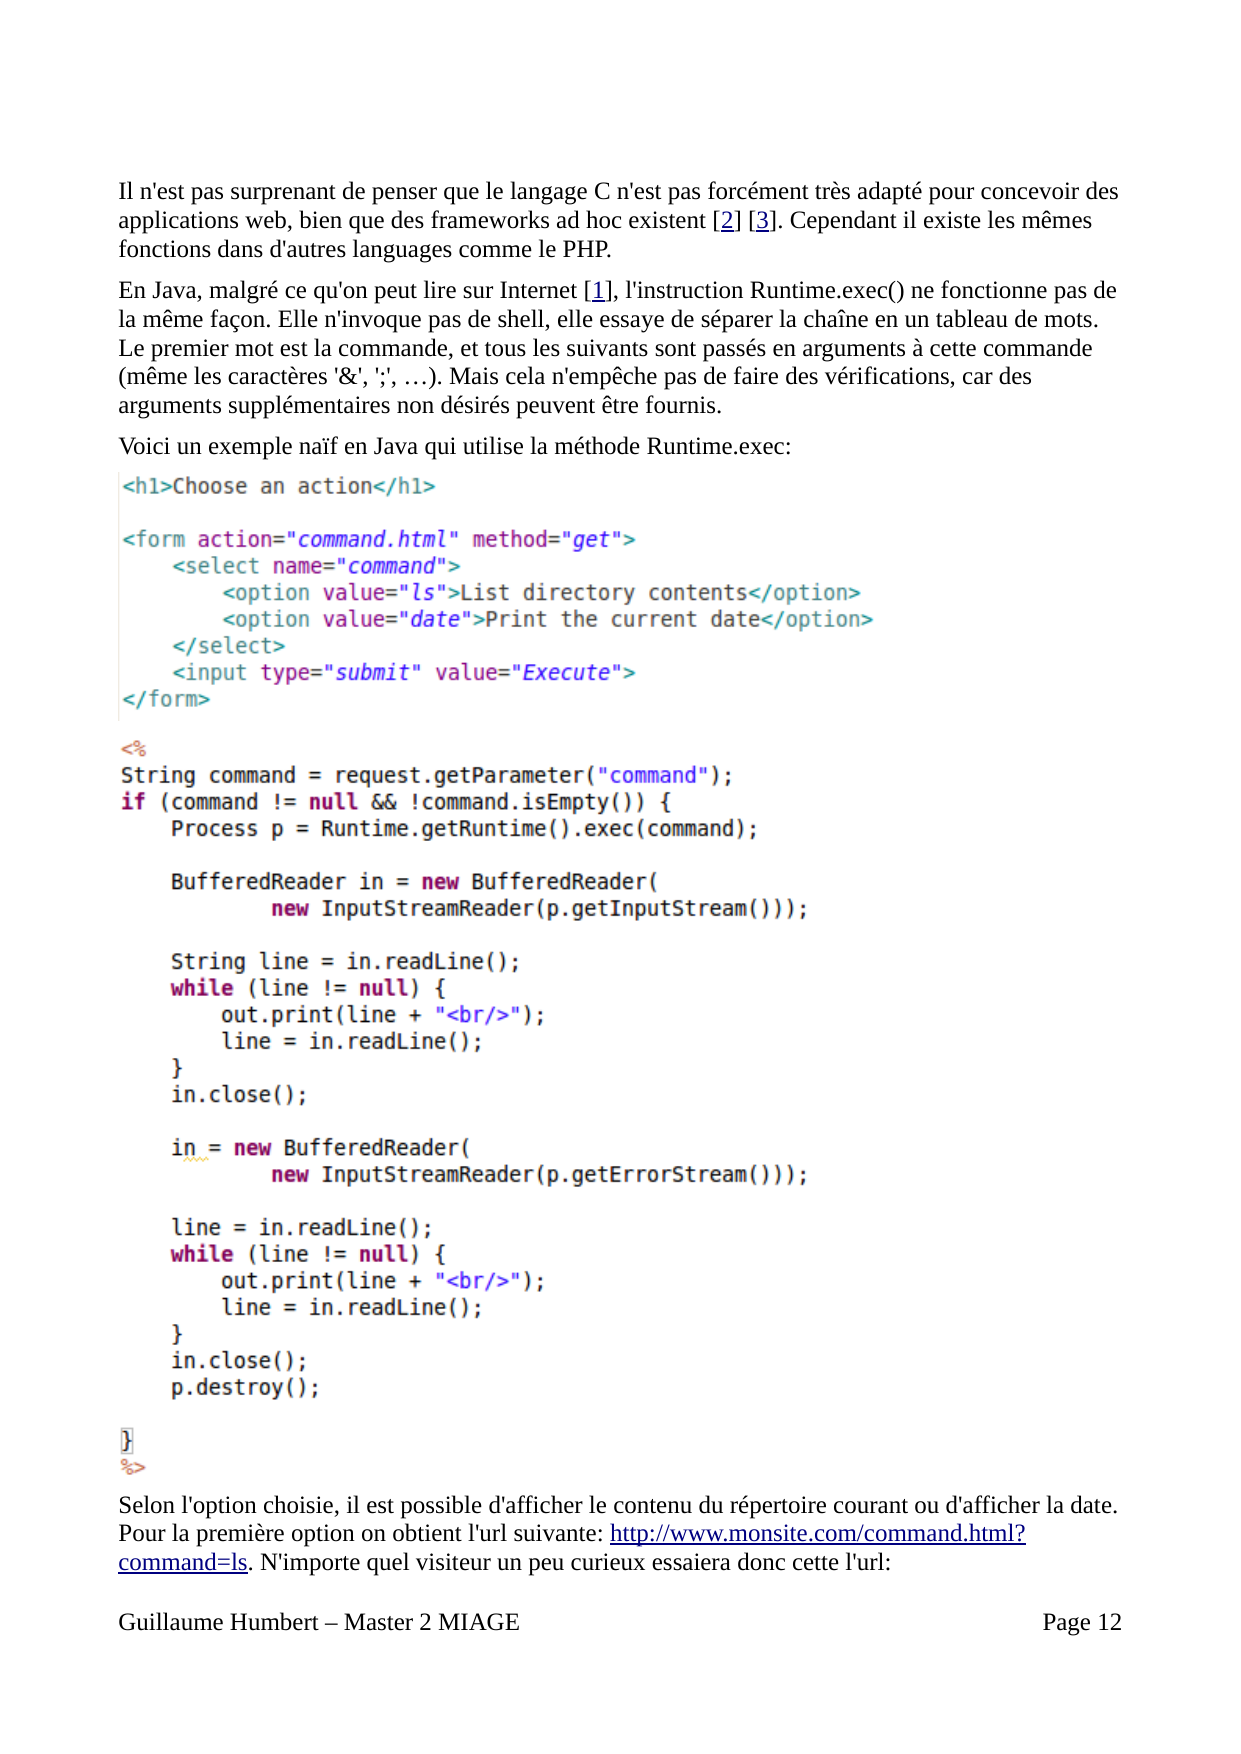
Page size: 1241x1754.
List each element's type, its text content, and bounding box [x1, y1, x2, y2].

text Il n'est pas surprenant de penser que le langage C n'est pas forcément très adapté pour concevoir des applications web, bien que des frameworks ad hoc existent [2] [3]. Cependant il existe les mêmes fonctions dans d'autres languages comme le PHP. [118, 176, 1122, 263]
picture [118, 472, 878, 721]
picture [118, 733, 815, 1478]
text En Java, malgré ce qu'on peut lire sur Internet [1], l'instruction Runtime.exec() ne fonctionne pas de la même façon. Elle n'invoque pas de shell, elle essaye de séparer la chaîne en un tableau de mots. Le premier mot est la commande, et tous les suivants sont passés en arguments à cette commande (même les caractères '&', ';', …). Mais cela n'empêche pas de faire des vérifications, car des arguments supplémentaires non désirés peuvent être fournis. [118, 275, 1122, 419]
text Voici un exemple naïf en Java qui utilise la méthode Runtime.exec: [118, 431, 1122, 460]
text Selon l'option choisie, il est possible d'afficher le contenu du répertoire courant ou d'afficher la date. Pour la première option on obtient l'url suivante: http://www.monsite.com/command.html?command=ls. N'importe quel visiteur un peu curieux essaiera donc cette l'url: [118, 1490, 1122, 1576]
